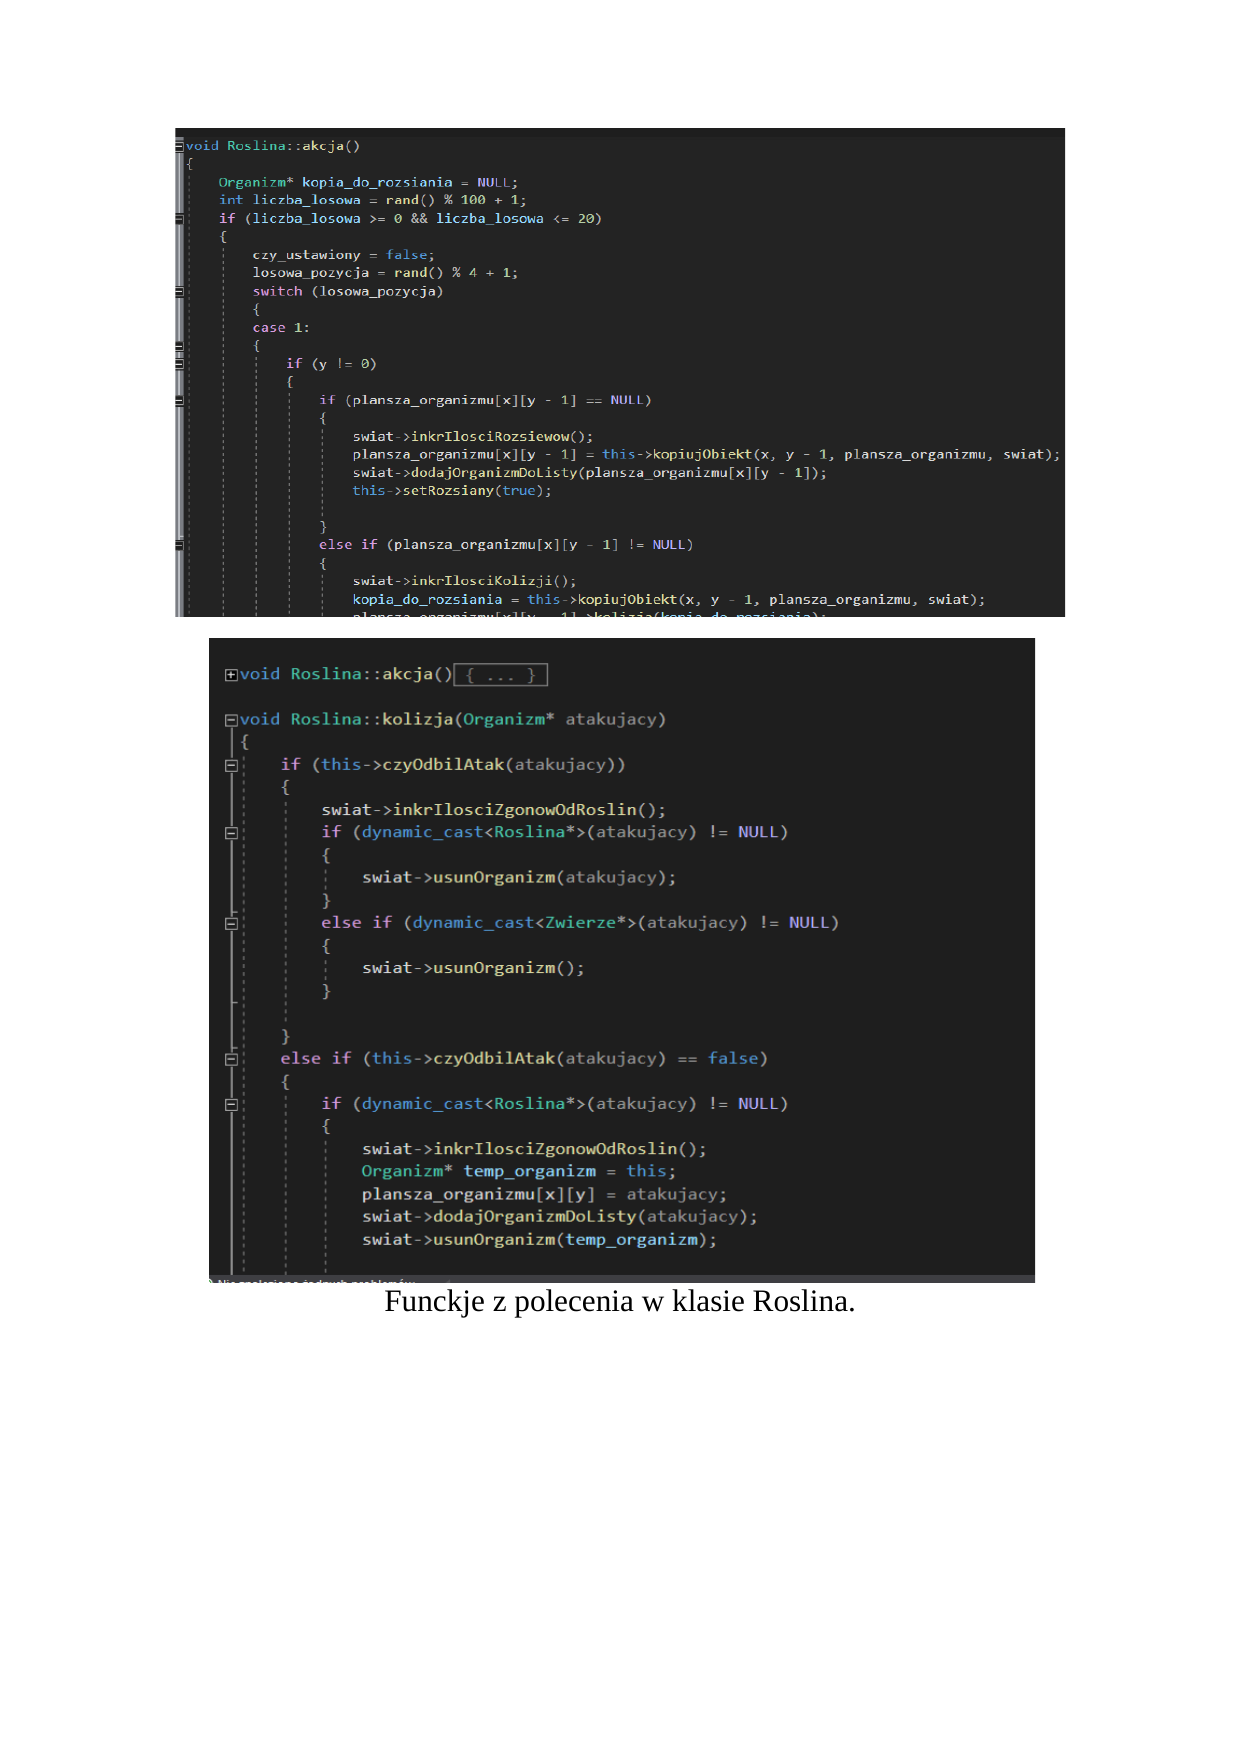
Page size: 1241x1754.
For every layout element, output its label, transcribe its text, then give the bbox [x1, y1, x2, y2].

text Funckje z polecenia w klasie Roslina. [118, 617, 1122, 1318]
picture [175, 128, 1065, 617]
picture [209, 638, 1036, 1283]
